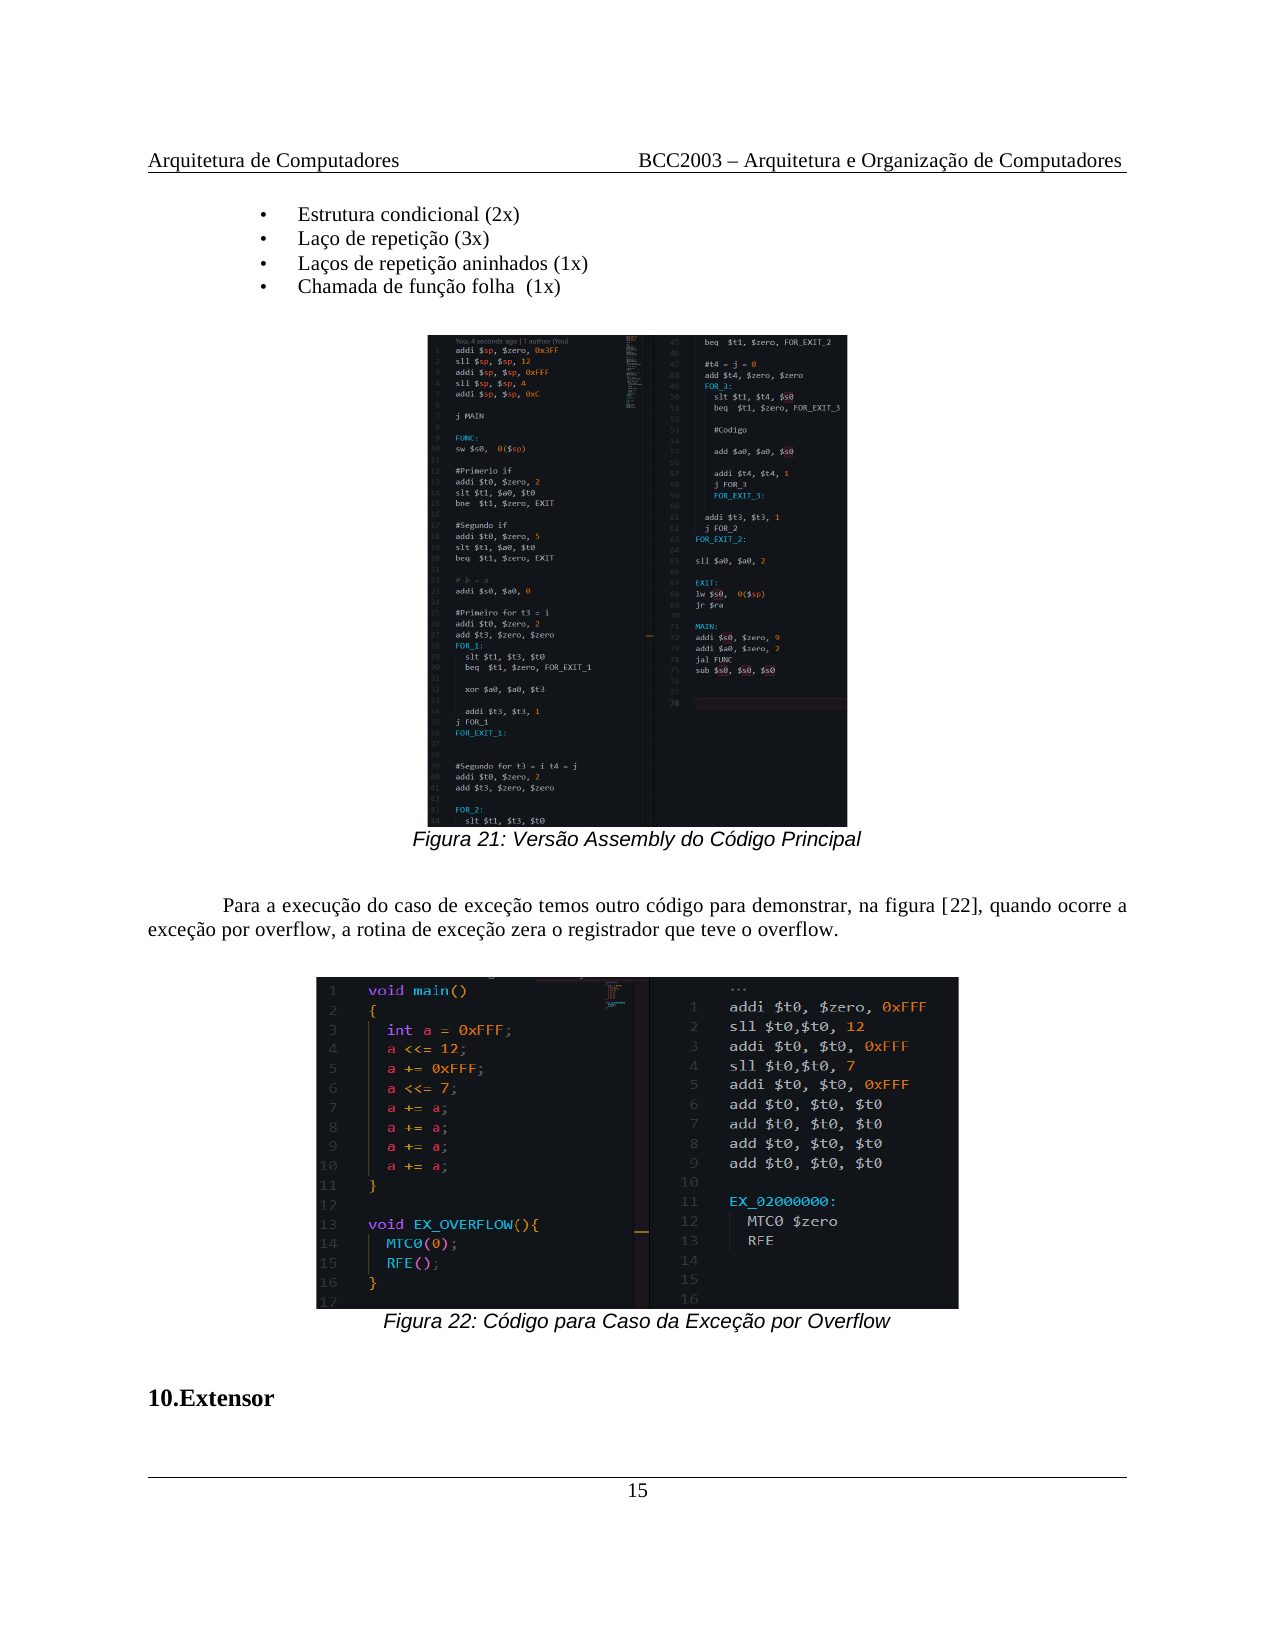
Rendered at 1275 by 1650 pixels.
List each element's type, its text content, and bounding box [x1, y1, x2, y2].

text Figura 22: Código para Caso da Exceção por Overflow [277, 978, 998, 1333]
list Laço de repetição (3x) [260, 226, 1127, 250]
subtitle Extensor [148, 1382, 1127, 1412]
picture [427, 335, 848, 827]
list Laços de repetição aninhados (1x) [260, 250, 1127, 274]
text Figura 21: Versão Assembly do Código Principal [391, 335, 884, 851]
list Chamada de função folha (1x) [260, 274, 1127, 298]
text Para a execução do caso de exceção temos outro código para demonstrar, na figura [22], quando ocorre a exceção por overflow, a rotina de exceção zera o registrador que teve o overflow. [148, 893, 1127, 941]
list Estrutura condicional (2x) [260, 202, 1127, 226]
picture [316, 977, 959, 1309]
